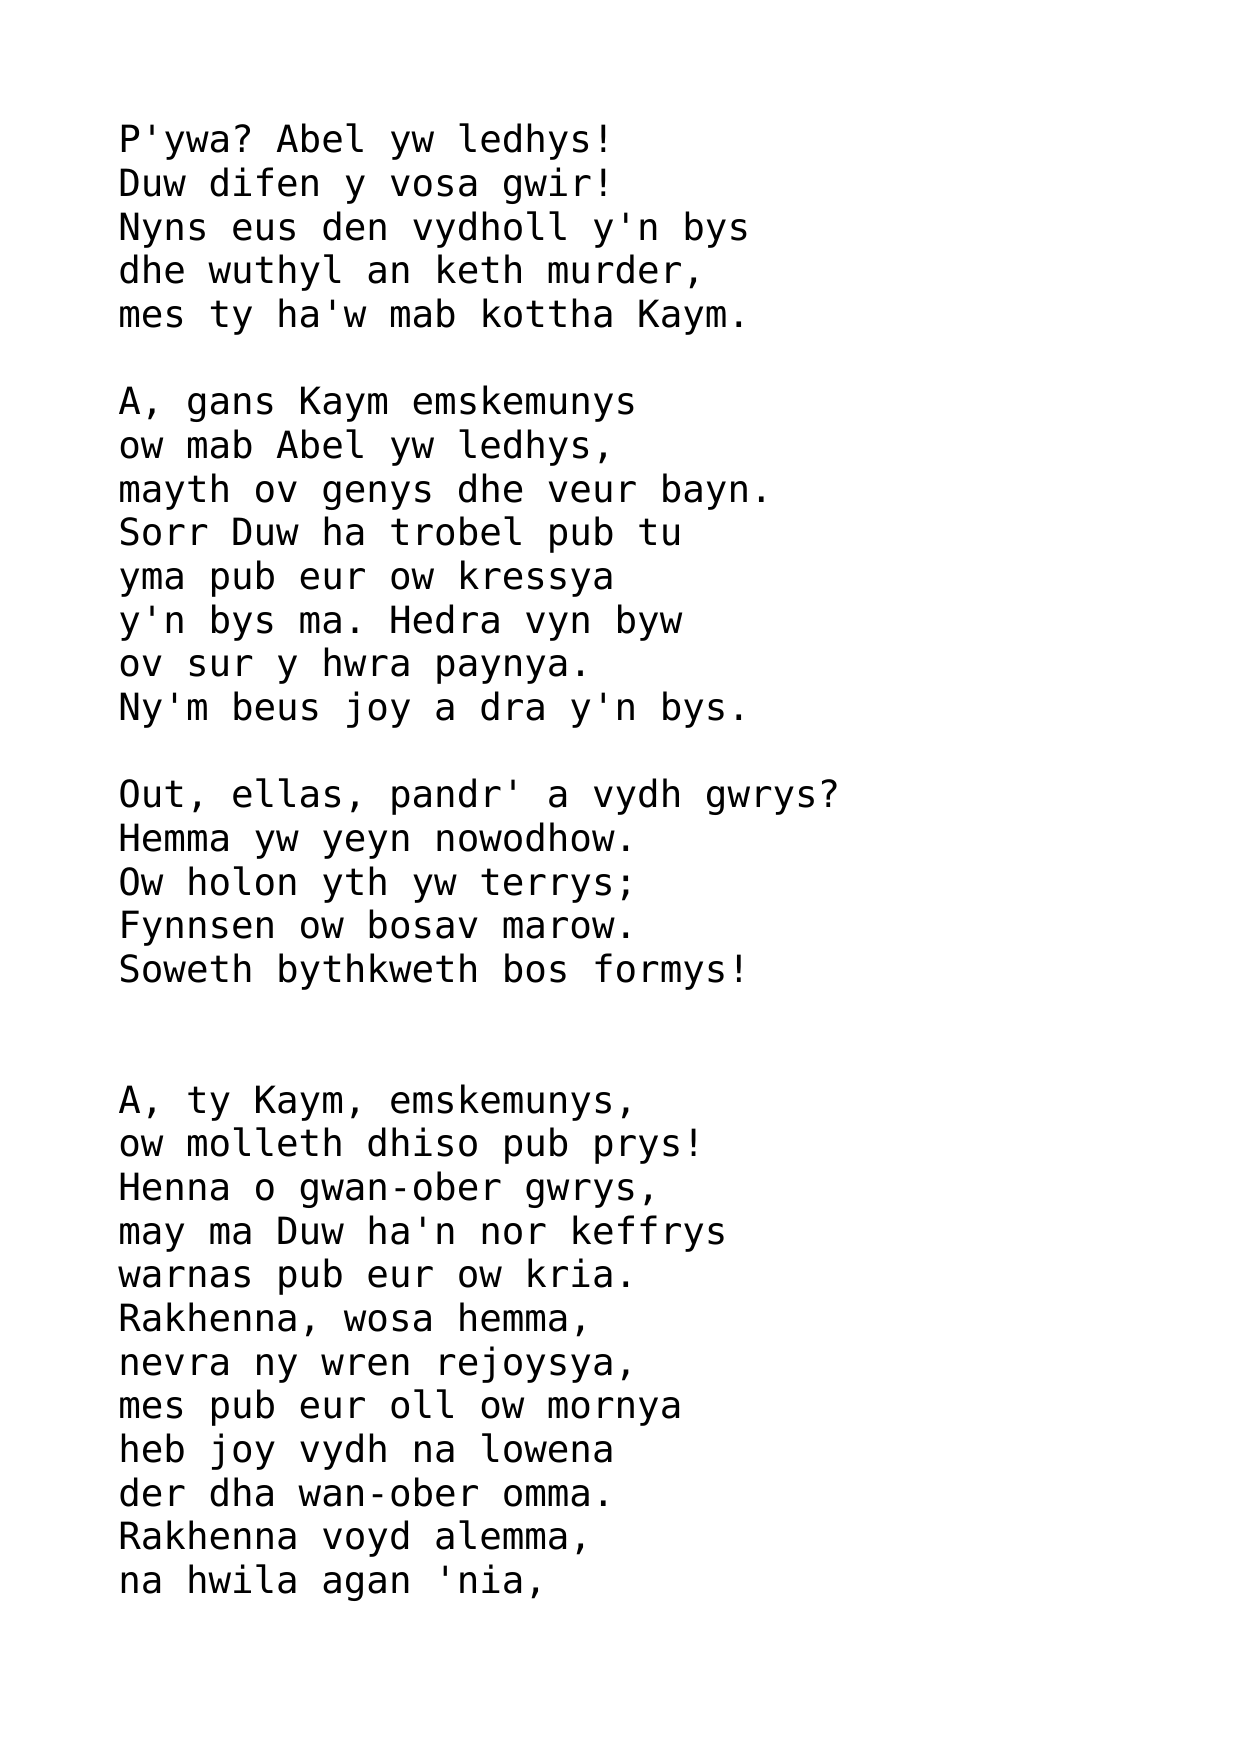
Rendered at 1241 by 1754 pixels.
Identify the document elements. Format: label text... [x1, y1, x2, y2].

text Ow holon yth yw terrys; [118, 860, 1122, 904]
text A, ty Kaym, emskemunys, [118, 1078, 1122, 1122]
text Rakhenna voyd alemma, [118, 1515, 1122, 1558]
text der dha wan-ober omma. [118, 1471, 1122, 1515]
text mes pub eur oll ow mornya [118, 1384, 1122, 1427]
text P'ywa? Abel yw ledhys! [118, 118, 1122, 162]
text A, gans Kaym emskemunys [118, 380, 1122, 424]
text y'n bys ma. Hedra vyn byw [118, 598, 1122, 642]
text mes ty ha'w mab kottha Kaym. [118, 293, 1122, 336]
text may ma Duw ha'n nor keffrys [118, 1209, 1122, 1253]
text yma pub eur ow kressya [118, 554, 1122, 598]
text dhe wuthyl an keth murder, [118, 249, 1122, 293]
text nevra ny wren rejoysya, [118, 1340, 1122, 1384]
text mayth ov genys dhe veur bayn. [118, 467, 1122, 511]
text ow mab Abel yw ledhys, [118, 424, 1122, 467]
text Duw difen y vosa gwir! [118, 162, 1122, 205]
text Hemma yw yeyn nowodhow. [118, 816, 1122, 860]
text heb joy vydh na lowena [118, 1427, 1122, 1471]
text Rakhenna, wosa hemma, [118, 1297, 1122, 1340]
text Ny'm beus joy a dra y'n bys. [118, 686, 1122, 729]
text Out, ellas, pandr' a vydh gwrys? [118, 773, 1122, 816]
text na hwila agan 'nia, [118, 1558, 1122, 1602]
text Henna o gwan-ober gwrys, [118, 1166, 1122, 1209]
text warnas pub eur ow kria. [118, 1253, 1122, 1297]
text Soweth bythkweth bos formys! [118, 947, 1122, 991]
text ov sur y hwra paynya. [118, 642, 1122, 686]
text Nyns eus den vydholl y'n bys [118, 205, 1122, 249]
text Sorr Duw ha trobel pub tu [118, 511, 1122, 554]
text Fynnsen ow bosav marow. [118, 904, 1122, 947]
text ow molleth dhiso pub prys! [118, 1122, 1122, 1166]
